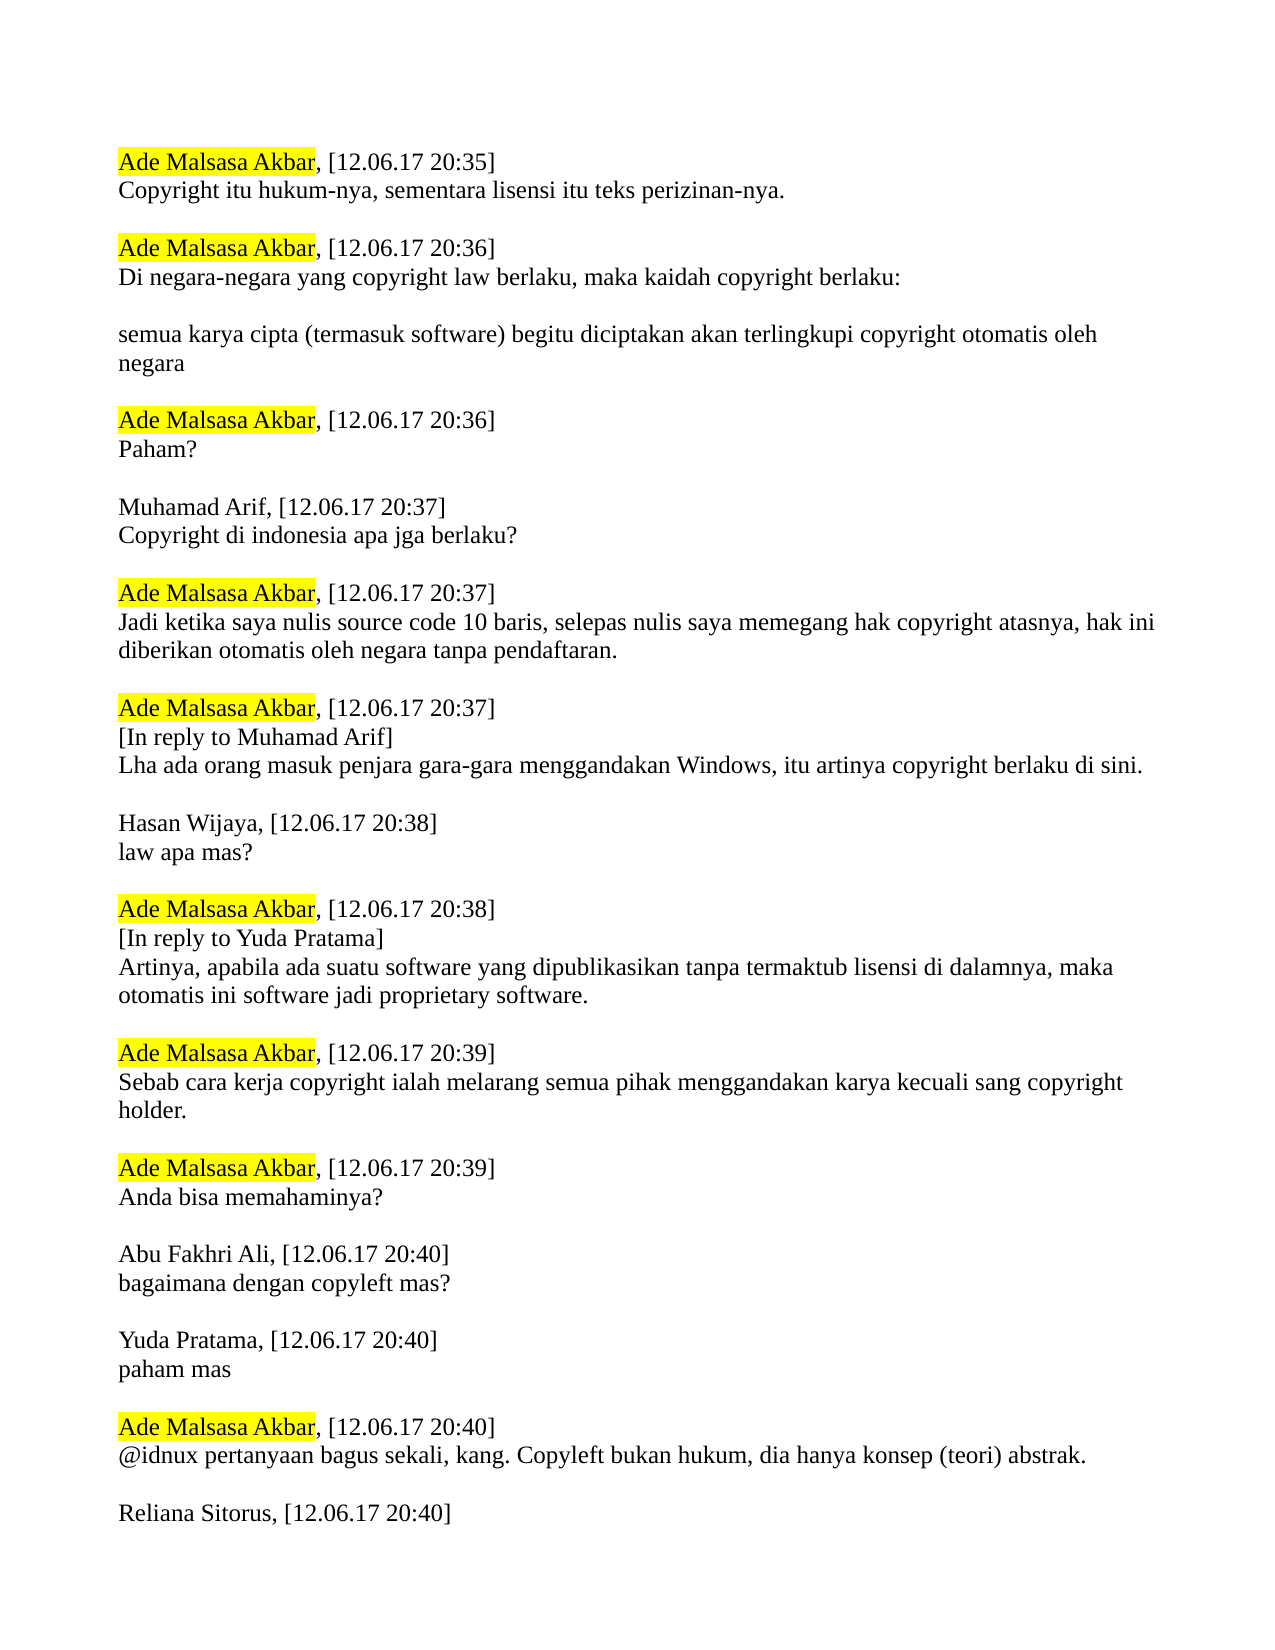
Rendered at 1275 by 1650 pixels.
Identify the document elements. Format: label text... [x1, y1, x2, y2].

text Copyright di indonesia apa jga berlaku? [118, 521, 1157, 549]
text Di negara-negara yang copyright law berlaku, maka kaidah copyright berlaku: [118, 262, 1157, 291]
text Sebab cara kerja copyright ialah melarang semua pihak menggandakan karya kecuali sang copyright holder. [118, 1067, 1157, 1124]
text Yuda Pratama, [12.06.17 20:40] [118, 1326, 1157, 1354]
text bagaimana dengan copyleft mas? [118, 1268, 1157, 1297]
text Paham? [118, 434, 1157, 463]
text Reliana Sitorus, [12.06.17 20:40] [118, 1498, 1157, 1527]
text Anda bisa memahaminya? [118, 1182, 1157, 1211]
text Muhamad Arif, [12.06.17 20:37] [118, 492, 1157, 521]
text Ade Malsasa Akbar, [12.06.17 20:39] [118, 1153, 1157, 1182]
text Copyright itu hukum-nya, sementara lisensi itu teks perizinan-nya. [118, 176, 1157, 204]
text Ade Malsasa Akbar, [12.06.17 20:39] [118, 1038, 1157, 1067]
text Ade Malsasa Akbar, [12.06.17 20:37] [118, 693, 1157, 722]
text Lha ada orang masuk penjara gara-gara menggandakan Windows, itu artinya copyright berlaku di sini. [118, 751, 1157, 779]
text law apa mas? [118, 837, 1157, 866]
text @idnux pertanyaan bagus sekali, kang. Copyleft bukan hukum, dia hanya konsep (teori) abstrak. [118, 1441, 1157, 1469]
text Artinya, apabila ada suatu software yang dipublikasikan tanpa termaktub lisensi di dalamnya, maka otomatis ini software jadi proprietary software. [118, 952, 1157, 1009]
text Ade Malsasa Akbar, [12.06.17 20:38] [118, 894, 1157, 923]
text Ade Malsasa Akbar, [12.06.17 20:37] [118, 578, 1157, 607]
text Hasan Wijaya, [12.06.17 20:38] [118, 808, 1157, 837]
text [In reply to Yuda Pratama] [118, 923, 1157, 952]
text paham mas [118, 1354, 1157, 1383]
text Ade Malsasa Akbar, [12.06.17 20:40] [118, 1412, 1157, 1441]
text semua karya cipta (termasuk software) begitu diciptakan akan terlingkupi copyright otomatis oleh negara [118, 319, 1157, 377]
text [In reply to Muhamad Arif] [118, 722, 1157, 751]
text Jadi ketika saya nulis source code 10 baris, selepas nulis saya memegang hak copyright atasnya, hak ini diberikan otomatis oleh negara tanpa pendaftaran. [118, 607, 1157, 664]
text Abu Fakhri Ali, [12.06.17 20:40] [118, 1239, 1157, 1268]
text Ade Malsasa Akbar, [12.06.17 20:35] [118, 147, 1157, 176]
text Ade Malsasa Akbar, [12.06.17 20:36] [118, 233, 1157, 262]
text Ade Malsasa Akbar, [12.06.17 20:36] [118, 406, 1157, 434]
